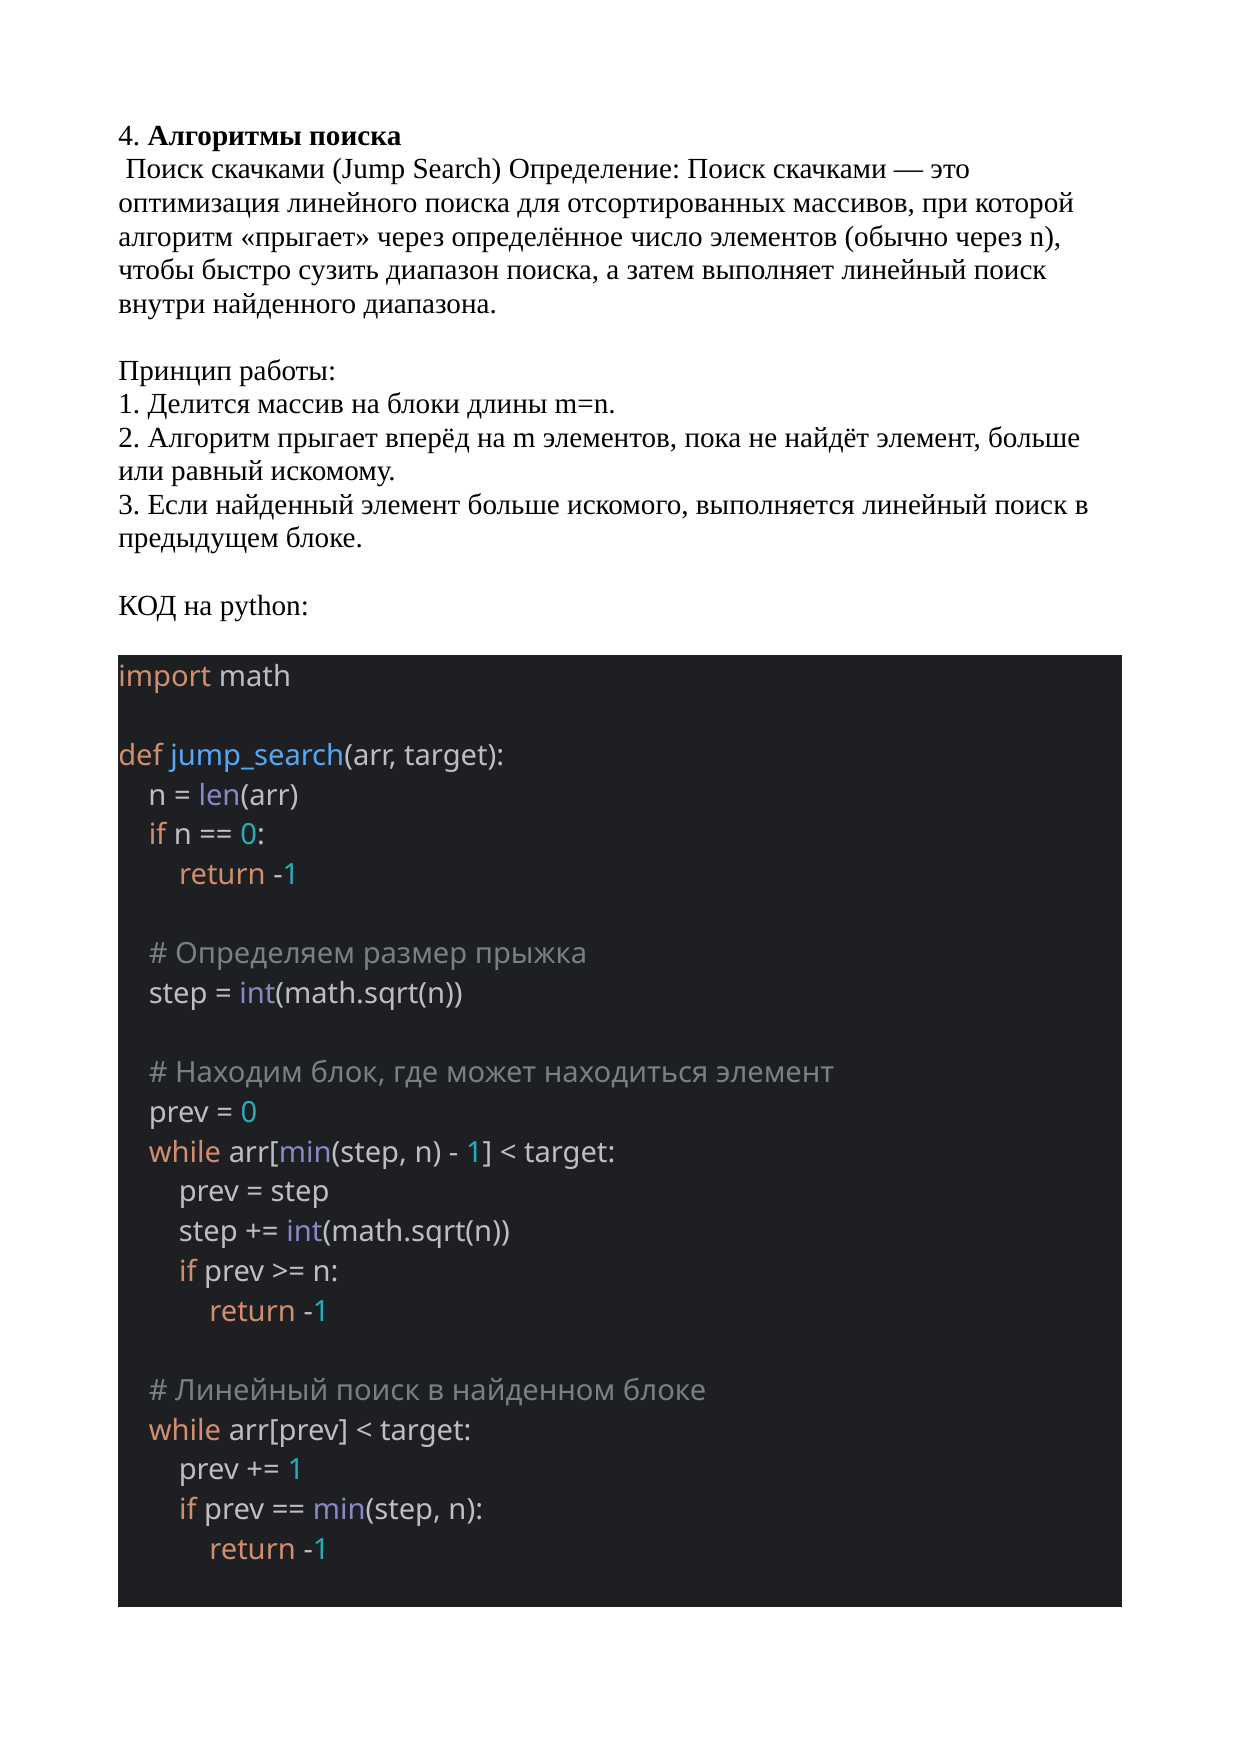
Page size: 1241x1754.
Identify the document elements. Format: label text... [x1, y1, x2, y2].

text 1. Делится массив на блоки длины m=n. [118, 386, 1122, 420]
text 3. Если найденный элемент больше искомого, выполняется линейный поиск в предыдущем блоке. [118, 487, 1122, 554]
text 4. Алгоритмы поиска [118, 118, 1122, 152]
text Принцип работы: [118, 353, 1122, 386]
text КОД на python: [118, 588, 1122, 621]
text Поиск скачками (Jump Search) Определение: Поиск скачками — это оптимизация линейного поиска для отсортированных массивов, при которой алгоритм «прыгает» через определённое число элементов (обычно через n), чтобы быстро сузить диапазон поиска, а затем выполняет линейный поиск внутри найденного диапазона. [118, 152, 1122, 319]
text 2. Алгоритм прыгает вперёд на m элементов, пока не найдёт элемент, больше или равный искомому. [118, 420, 1122, 487]
text import math def jump_search(arr, target): n = len(arr) if n == 0: return -1 # Определяем размер прыжка step = int(math.sqrt(n)) # Находим блок, где может находиться элемент prev = 0 while arr[min(step, n) - 1] < target: prev = step step += int(math.sqrt(n)) if prev >= n: return -1 # Линейный поиск в найденном блоке while arr[prev] < target: prev += 1 if prev == min(step, n): return -1 [118, 655, 1122, 1607]
